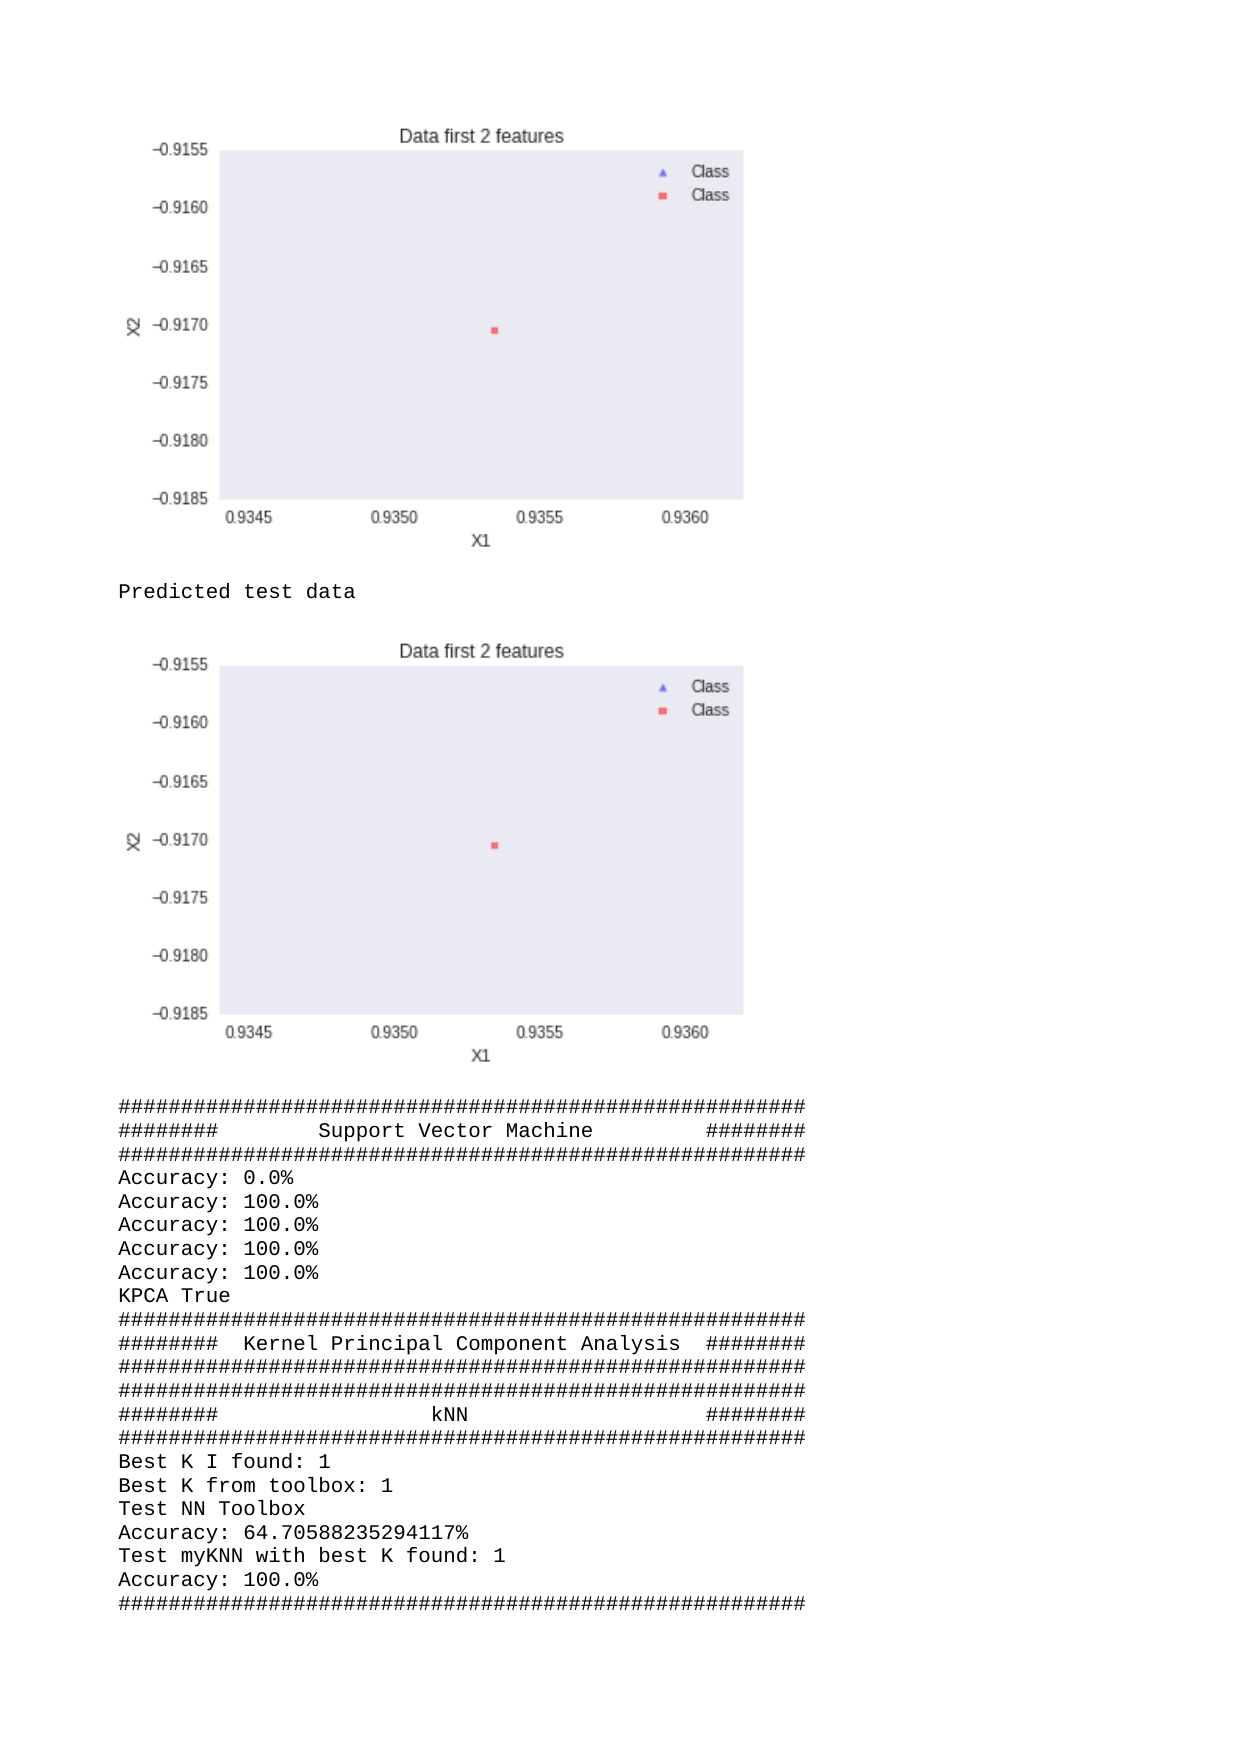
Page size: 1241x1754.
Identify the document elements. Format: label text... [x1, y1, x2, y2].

text Accuracy: 0.0% [118, 1167, 1122, 1191]
text ####################################################### [118, 1593, 1122, 1616]
text Accuracy: 64.70588235294117% [118, 1522, 1122, 1546]
text Accuracy: 100.0% [118, 1569, 1122, 1593]
picture [118, 633, 753, 1076]
text Predicted test data [118, 581, 1122, 604]
text ####################################################### [118, 1143, 1122, 1167]
text Best K I found: 1 [118, 1451, 1122, 1474]
text Accuracy: 100.0% [118, 1214, 1122, 1238]
picture [118, 118, 753, 561]
text ######## Support Vector Machine ######## [118, 1120, 1122, 1143]
text Accuracy: 100.0% [118, 1262, 1122, 1285]
text Test myKNN with best K found: 1 [118, 1546, 1122, 1569]
text ####################################################### [118, 1309, 1122, 1333]
text ####################################################### [118, 1096, 1122, 1120]
text Test NN Toolbox [118, 1498, 1122, 1522]
text ######## Kernel Principal Component Analysis ######## [118, 1333, 1122, 1356]
text ######## kNN ######## [118, 1404, 1122, 1427]
text Accuracy: 100.0% [118, 1238, 1122, 1262]
text KPCA True [118, 1285, 1122, 1309]
text Best K from toolbox: 1 [118, 1474, 1122, 1498]
text ####################################################### [118, 1356, 1122, 1380]
text ####################################################### [118, 1380, 1122, 1404]
text ####################################################### [118, 1427, 1122, 1451]
text Accuracy: 100.0% [118, 1191, 1122, 1214]
